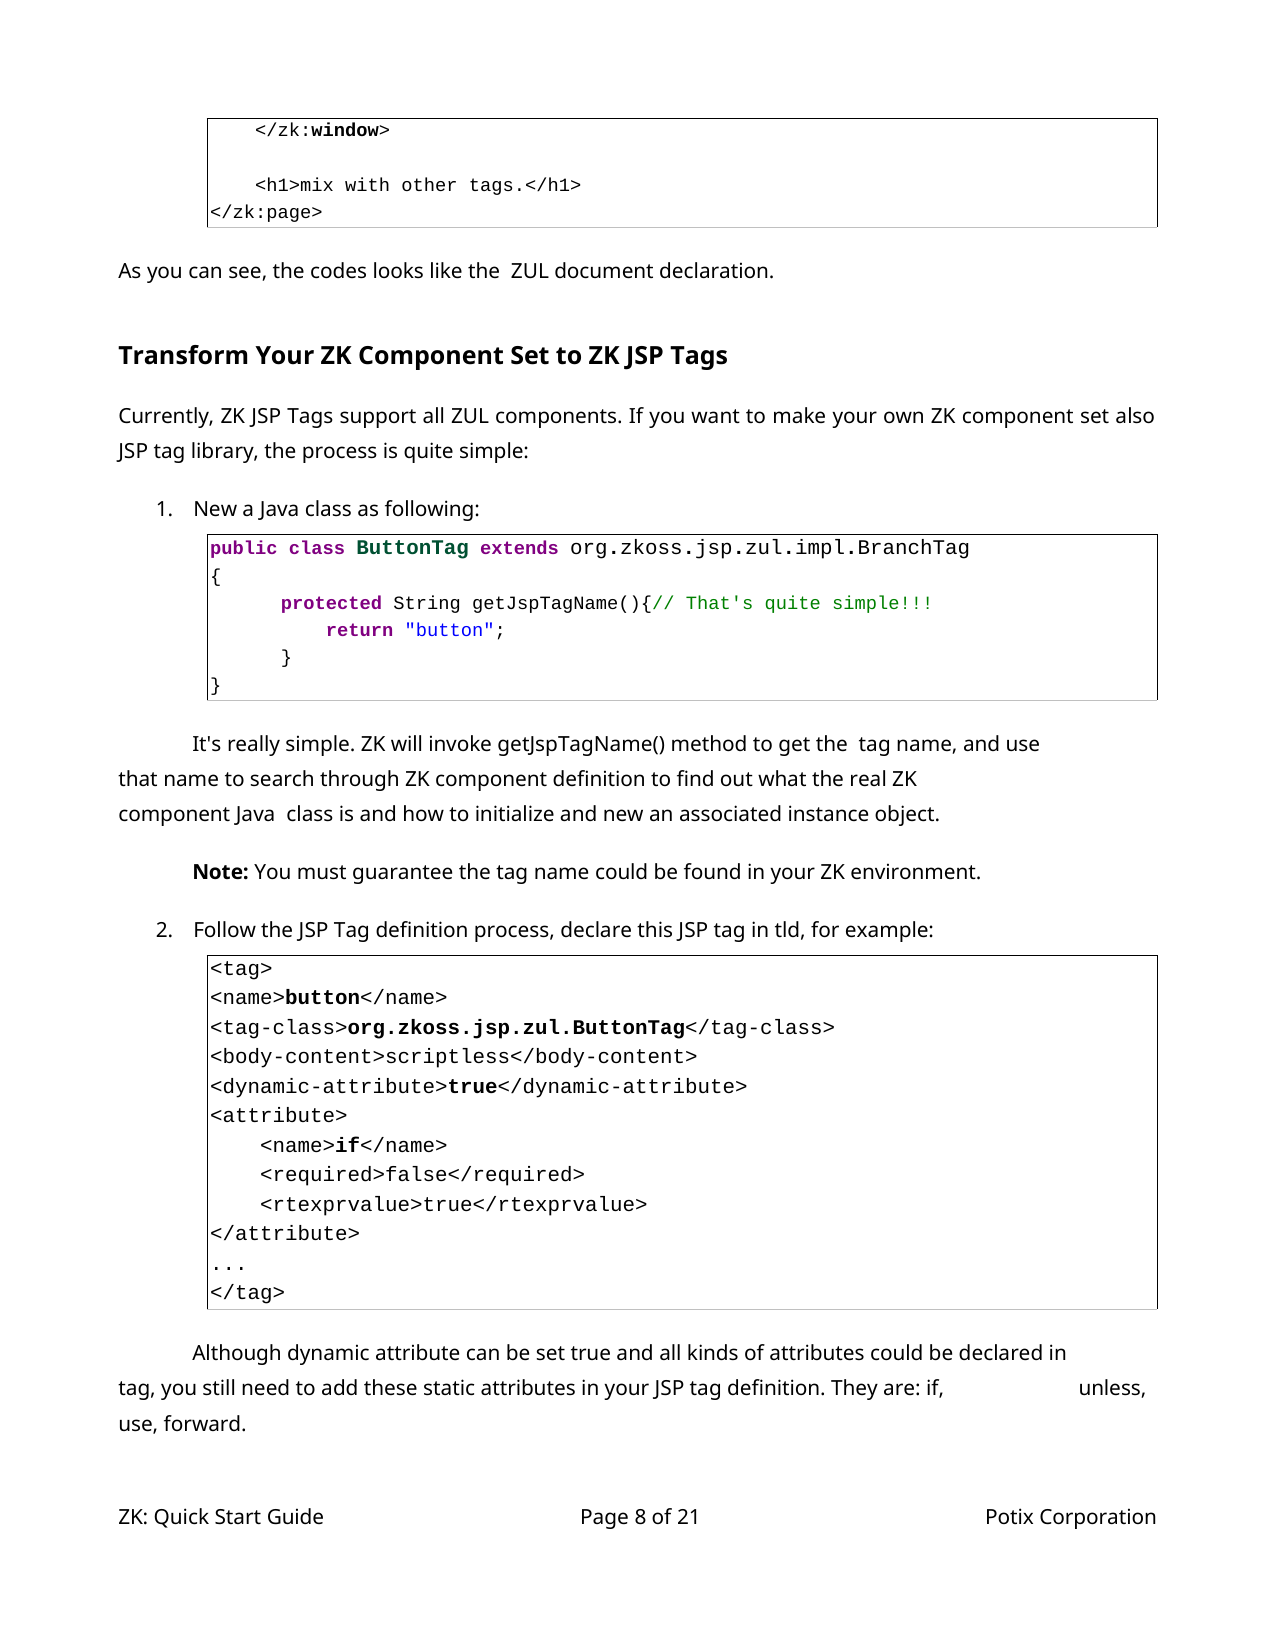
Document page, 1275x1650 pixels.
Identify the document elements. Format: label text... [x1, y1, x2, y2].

text <h1>mix with other tags.</h1> [208, 172, 1157, 197]
text <tag> [208, 956, 1157, 982]
text <dynamic-attribute>true</dynamic-attribute> [208, 1073, 1157, 1099]
text { [208, 564, 1157, 588]
text protected String getJspTagName(){// That's quite simple!!! [208, 591, 1157, 615]
text <tag-class>org.zkoss.jsp.zul.ButtonTag</tag-class> [208, 1014, 1157, 1041]
text Although dynamic attribute can be set true and all kinds of attributes could be declared in tag, you still need to add these static attributes in your JSP tag definition. They are: if, unless, use, forward. [118, 1338, 1157, 1437]
text </tag> [208, 1279, 1157, 1309]
text ... [208, 1250, 1157, 1276]
text public class ButtonTag extends org.zkoss.jsp.zul.impl.BranchTag [208, 535, 1157, 561]
text <body-content>scriptless</body-content> [208, 1043, 1157, 1070]
list Follow the JSP Tag definition process, declare this JSP tag in tld, for example: [156, 915, 1157, 943]
text <required>false</required> [208, 1161, 1157, 1188]
list New a Java class as following: [156, 494, 1157, 522]
text As you can see, the codes looks like the ZUL document declaration. [118, 256, 1157, 285]
text </zk:page> [208, 200, 1157, 227]
text <name>button</name> [208, 984, 1157, 1011]
text Note: You must guarantee the tag name could be found in your ZK environment. [118, 857, 1157, 886]
text } [208, 672, 1157, 700]
text </attribute> [208, 1220, 1157, 1247]
text </zk:window> [208, 119, 1157, 142]
text <attribute> [208, 1102, 1157, 1129]
text } [208, 645, 1157, 669]
subtitle Transform Your ZK Component Set to ZK JSP Tags [118, 338, 1157, 372]
text <name>if</name> [208, 1132, 1157, 1158]
text Currently, ZK JSP Tags support all ZUL components. If you want to make your own ZK component set also JSP tag library, the process is quite simple: [118, 401, 1157, 465]
text <rtexprvalue>true</rtexprvalue> [208, 1191, 1157, 1217]
text It's really simple. ZK will invoke getJspTagName() method to get the tag name, and use that name to search through ZK component definition to find out what the real ZK component Java class is and how to initialize and new an associated instance object. [118, 729, 1157, 828]
text return "button"; [208, 618, 1157, 642]
